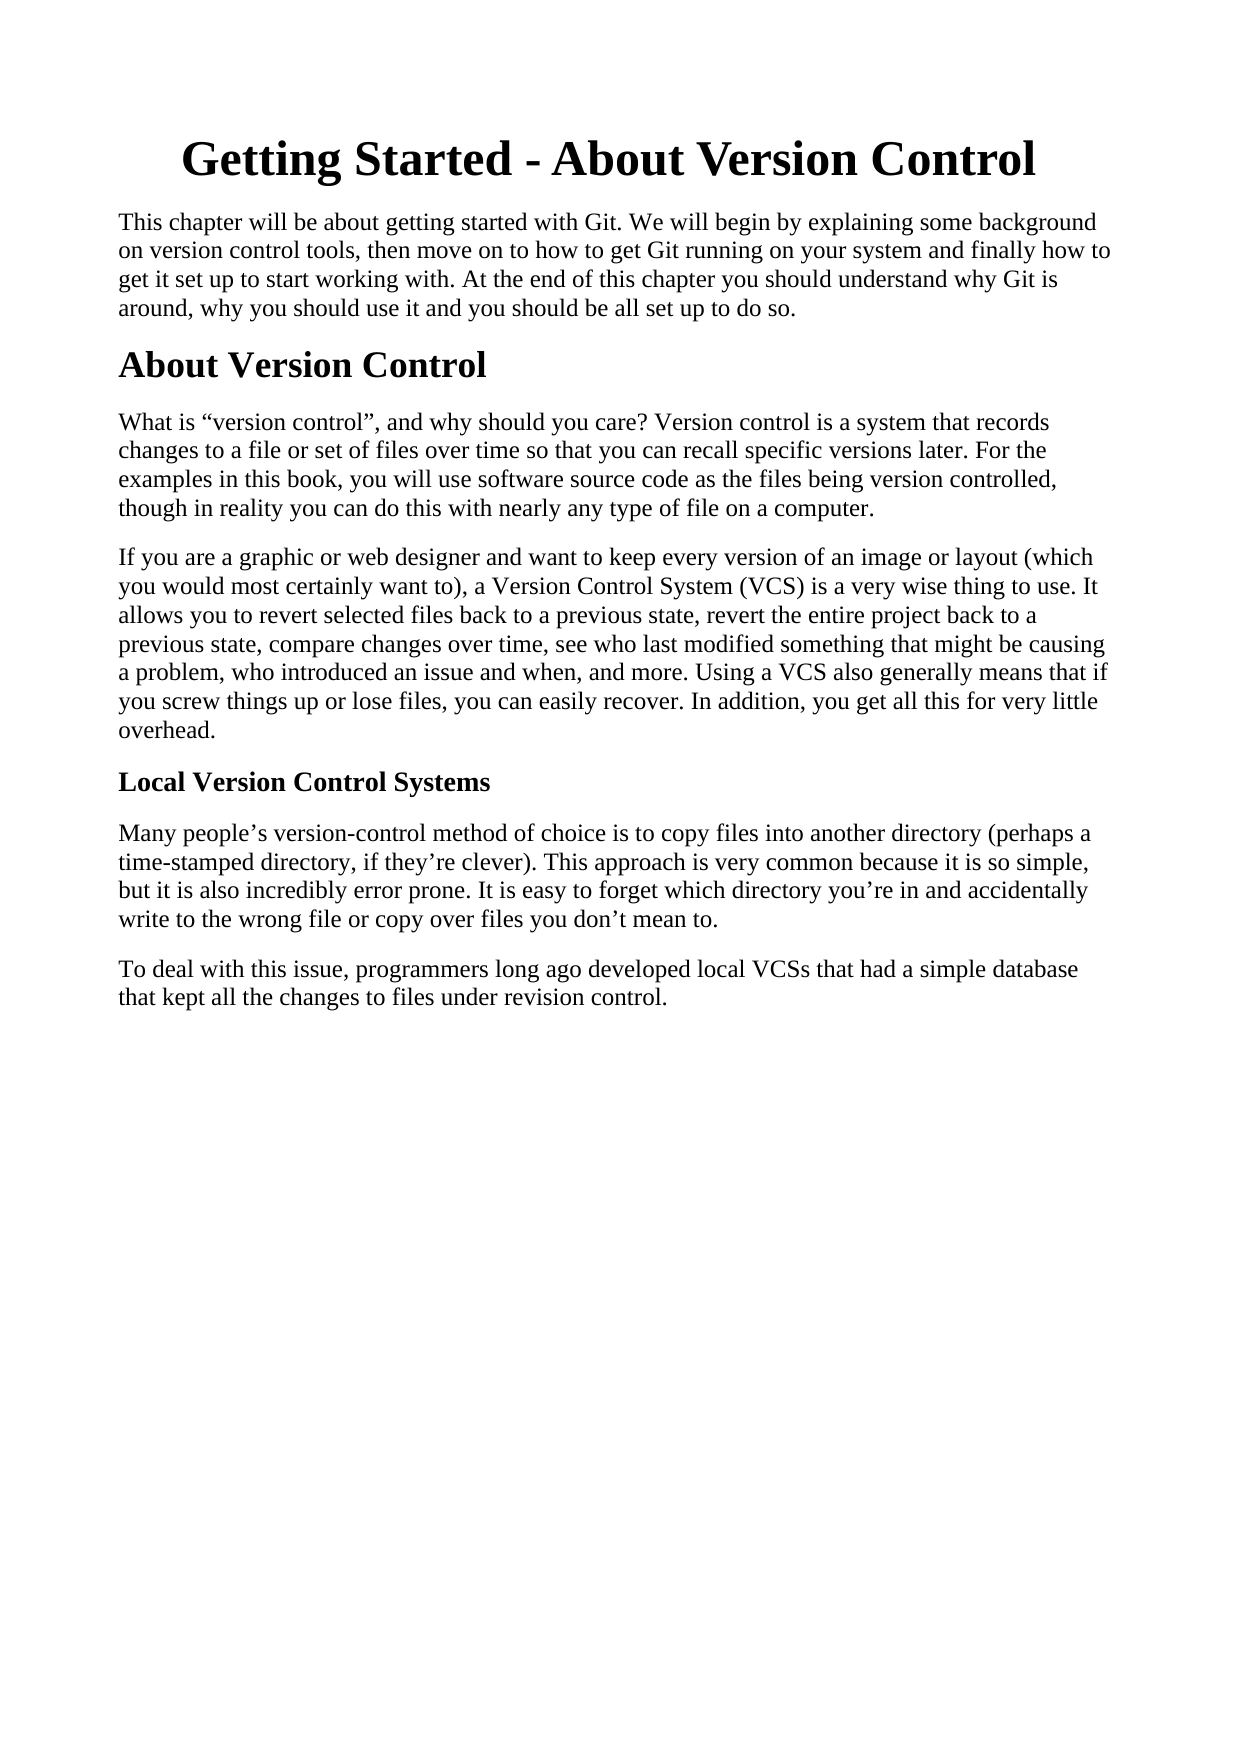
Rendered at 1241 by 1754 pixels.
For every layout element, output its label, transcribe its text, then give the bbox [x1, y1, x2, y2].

text This chapter will be about getting started with Git. We will begin by explaining some background on version control tools, then move on to how to get Git running on your system and finally how to get it set up to start working with. At the end of this chapter you should understand why Git is around, why you should use it and you should be all set up to do so. [118, 207, 1122, 322]
text About Version Control [118, 343, 1122, 386]
text Local Version Control Systems [118, 764, 1122, 797]
text If you are a graphic or web designer and want to keep every version of an image or layout (which you would most certainly want to), a Version Control System (VCS) is a very wise thing to use. It allows you to revert selected files back to a previous state, revert the entire project back to a previous state, compare changes over time, see who last modified something that might be causing a problem, who introduced an issue and when, and more. Using a VCS also generally means that if you screw things up or lose files, you can easily recover. In addition, you get all this for very little overhead. [118, 542, 1122, 744]
text Many people’s version-control method of choice is to copy files into another directory (perhaps a time-stamped directory, if they’re clever). This approach is very common because it is so simple, but it is also incredibly error prone. It is easy to forget which directory you’re in and accidentally write to the wrong file or copy over files you don’t mean to. [118, 818, 1122, 933]
text Getting Started - About Version Control [118, 128, 1122, 186]
text To deal with this issue, programmers long ago developed local VCSs that had a simple database that kept all the changes to files under revision control. [118, 954, 1122, 1011]
text What is “version control”, and why should you care? Version control is a system that records changes to a file or set of files over time so that you can recall specific versions later. For the examples in this book, you will use software source code as the files being version controlled, though in reality you can do this with nearly any type of file on a computer. [118, 407, 1122, 522]
